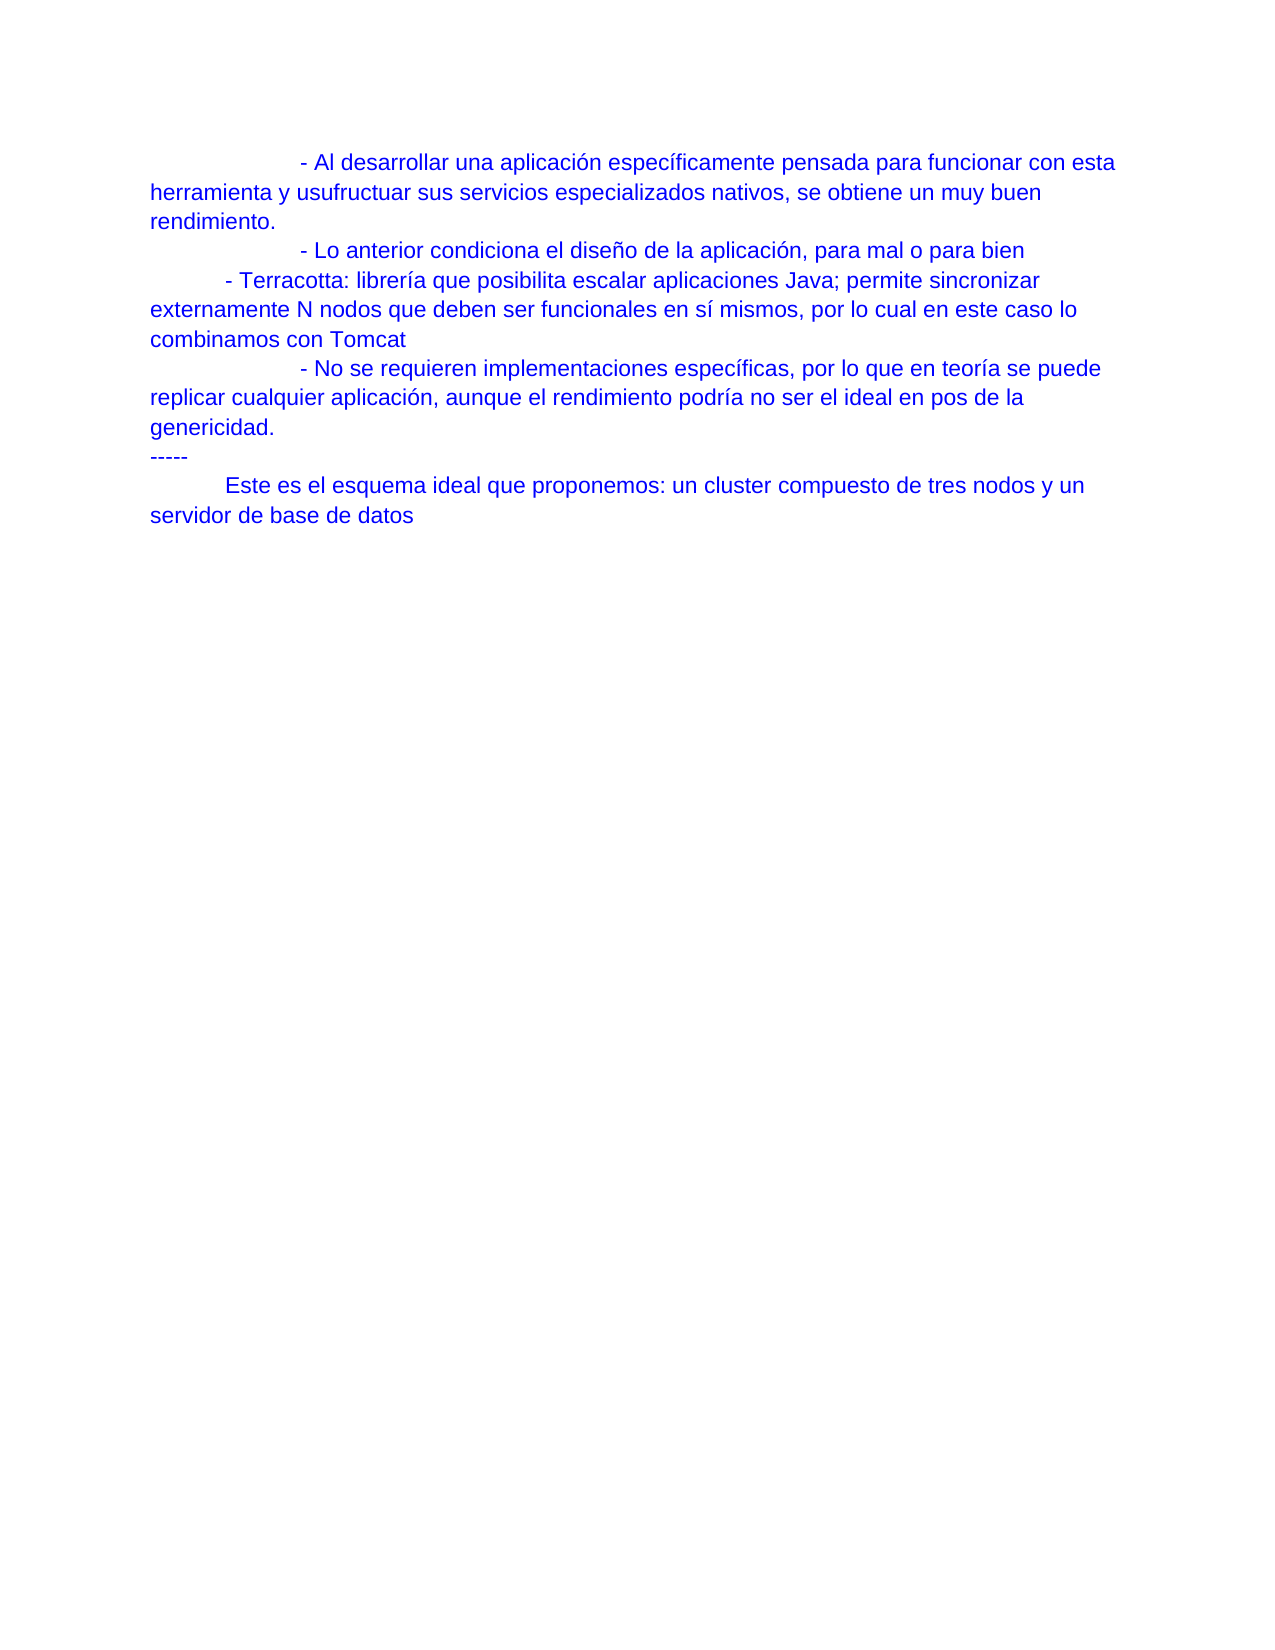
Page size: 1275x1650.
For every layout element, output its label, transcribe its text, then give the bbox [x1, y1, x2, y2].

text ----- [150, 444, 1125, 469]
text - Al desarrollar una aplicación específicamente pensada para funcionar con esta herramienta y usufructuar sus servicios especializados nativos, se obtiene un muy buen rendimiento. [150, 150, 1125, 234]
text - Lo anterior condiciona el diseño de la aplicación, para mal o para bien [150, 238, 1125, 264]
text - No se requieren implementaciones específicas, por lo que en teoría se puede replicar cualquier aplicación, aunque el rendimiento podría no ser el ideal en pos de la genericidad. [150, 356, 1125, 440]
text Este es el esquema ideal que proponemos: un cluster compuesto de tres nodos y un servidor de base de datos [150, 473, 1125, 528]
text - Terracotta: librería que posibilita escalar aplicaciones Java; permite sincronizar externamente N nodos que deben ser funcionales en sí mismos, por lo cual en este caso lo combinamos con Tomcat [150, 267, 1125, 352]
